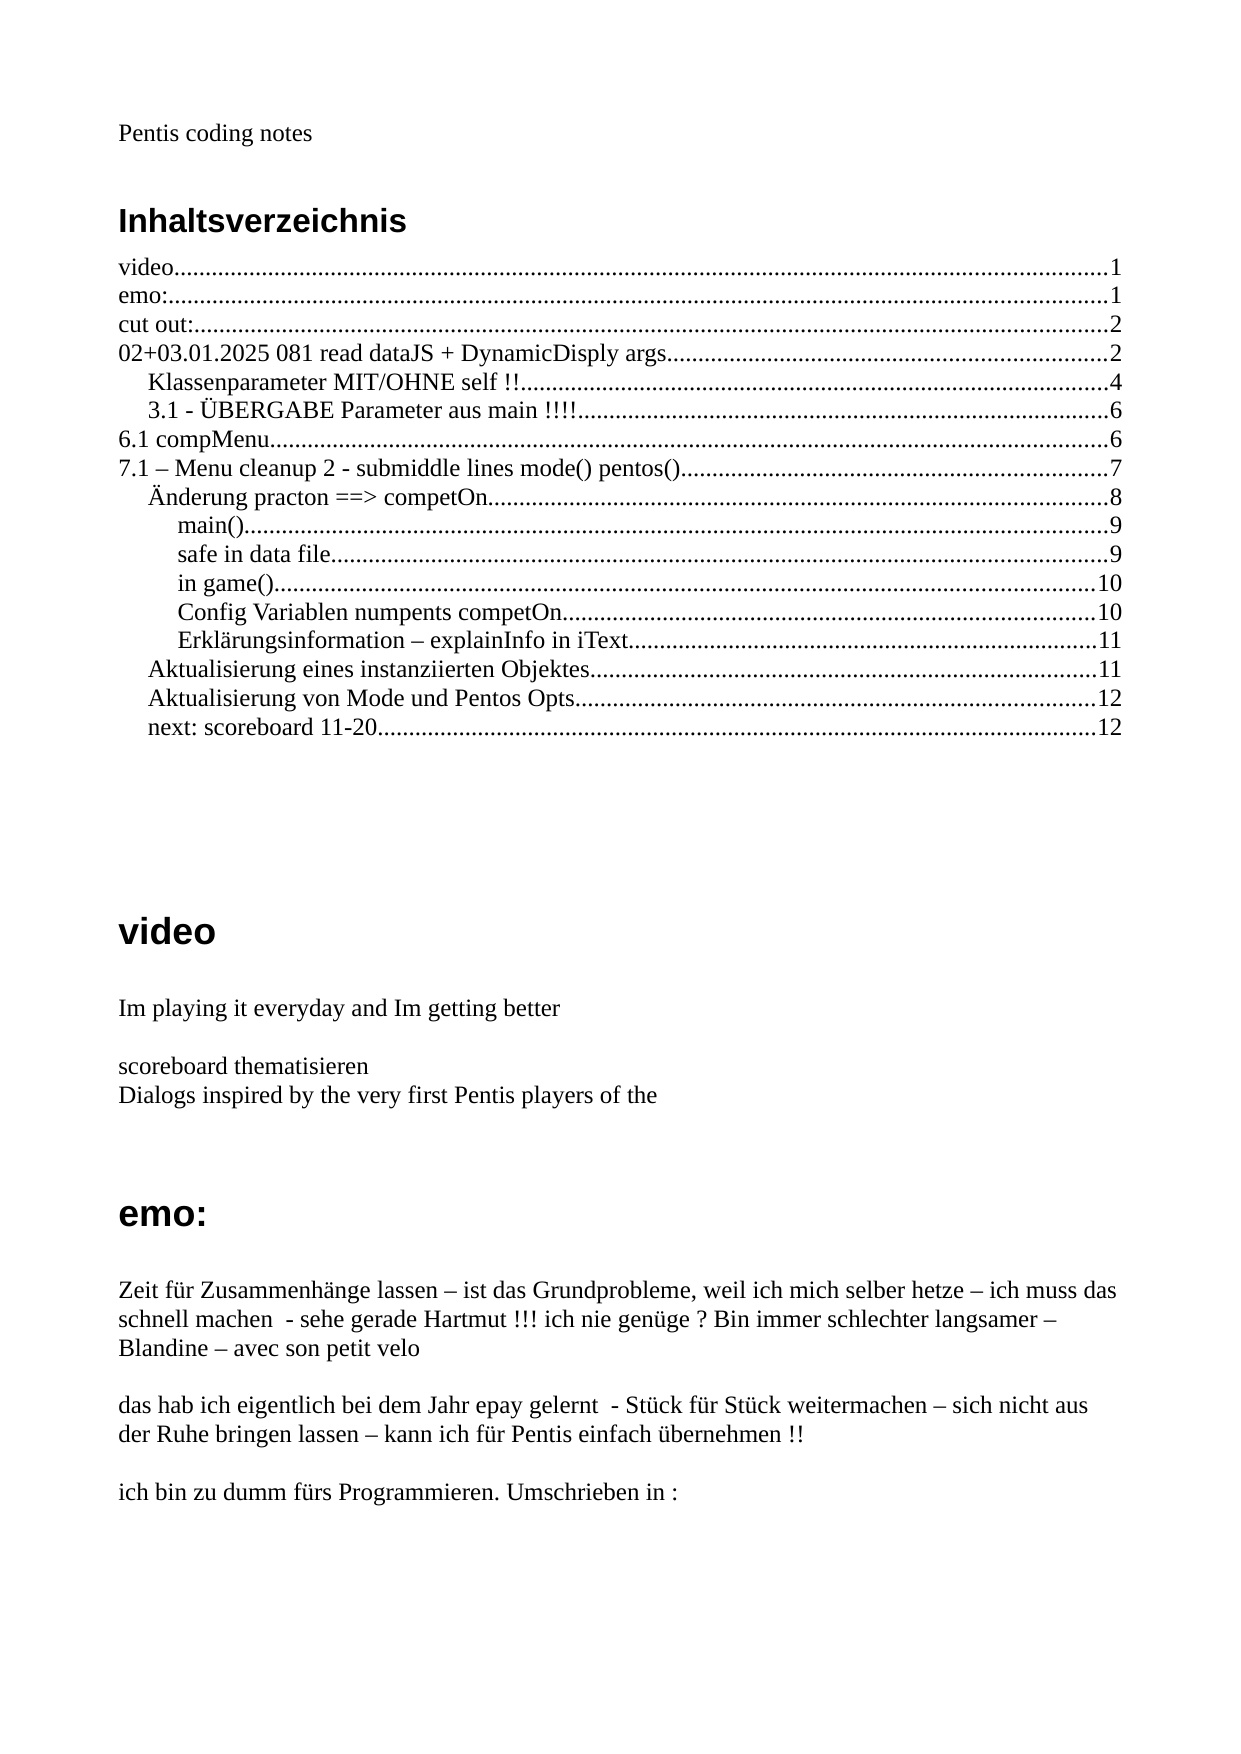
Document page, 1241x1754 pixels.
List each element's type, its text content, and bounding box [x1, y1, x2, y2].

text Änderung practon ==> competOn 8 [148, 482, 1122, 510]
text Zeit für Zusammenhänge lassen – ist das Grundprobleme, weil ich mich selber hetze – ich muss das schnell machen - sehe gerade Hartmut !!! ich nie genüge ? Bin immer schlechter langsamer – Blandine – avec son petit velo [118, 1275, 1122, 1362]
text safe in data file 9 [177, 539, 1122, 568]
text 3.1 - ÜBERGABE Parameter aus main !!!! 6 [148, 395, 1122, 424]
text Dialogs inspired by the very first Pentis players of the [118, 1080, 1122, 1108]
text video 1 [118, 252, 1122, 280]
text Erklärungsinformation – explainInfo in iText 11 [177, 625, 1122, 654]
text 02+03.01.2025 081 read dataJS + DynamicDisply args 2 [118, 338, 1122, 367]
text scoreboard thematisieren [118, 1051, 1122, 1080]
text emo: 1 [118, 280, 1122, 309]
text cut out: 2 [118, 309, 1122, 338]
text Aktualisierung von Mode und Pentos Opts 12 [148, 683, 1122, 712]
subtitle Inhaltsverzeichnis [118, 201, 1122, 239]
subtitle video [118, 909, 1122, 952]
subtitle emo: [118, 1191, 1122, 1234]
text next: scoreboard 11-20 12 [148, 712, 1122, 740]
text ich bin zu dumm fürs Programmieren. Umschrieben in : [118, 1477, 1122, 1505]
text Aktualisierung eines instanziierten Objektes 11 [148, 654, 1122, 683]
text das hab ich eigentlich bei dem Jahr epay gelernt - Stück für Stück weitermachen – sich nicht aus der Ruhe bringen lassen – kann ich für Pentis einfach übernehmen !! [118, 1390, 1122, 1448]
text 6.1 compMenu 6 [118, 424, 1122, 453]
text in game() 10 [177, 568, 1122, 597]
text 7.1 – Menu cleanup 2 - submiddle lines mode() pentos() 7 [118, 453, 1122, 482]
text Im playing it everyday and Im getting better [118, 993, 1122, 1022]
text Config Variablen numpents competOn 10 [177, 597, 1122, 625]
text main() 9 [177, 510, 1122, 539]
text Pentis coding notes [118, 118, 1122, 147]
text Klassenparameter MIT/OHNE self !! 4 [148, 367, 1122, 395]
